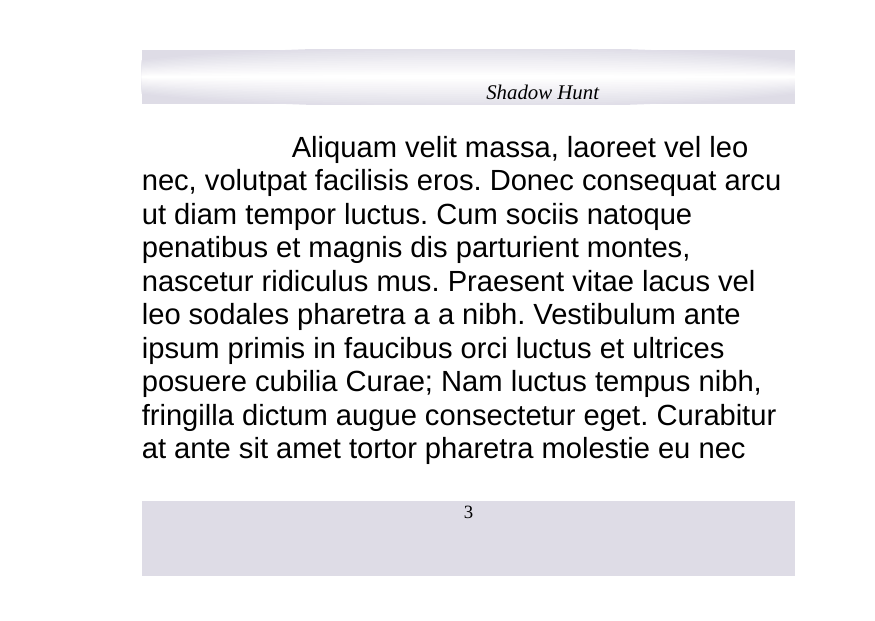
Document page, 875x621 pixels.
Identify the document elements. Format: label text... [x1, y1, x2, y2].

text Aliquam velit massa, laoreet vel leo nec, volutpat facilisis eros. Donec consequat arcu ut diam tempor luctus. Cum sociis natoque penatibus et magnis dis parturient montes, nascetur ridiculus mus. Praesent vitae lacus vel leo sodales pharetra a a nibh. Vestibulum ante ipsum primis in faucibus orci luctus et ultrices posuere cubilia Curae; Nam luctus tempus nibh, fringilla dictum augue consectetur eget. Curabitur at ante sit amet tortor pharetra molestie eu nec [142, 130, 795, 465]
